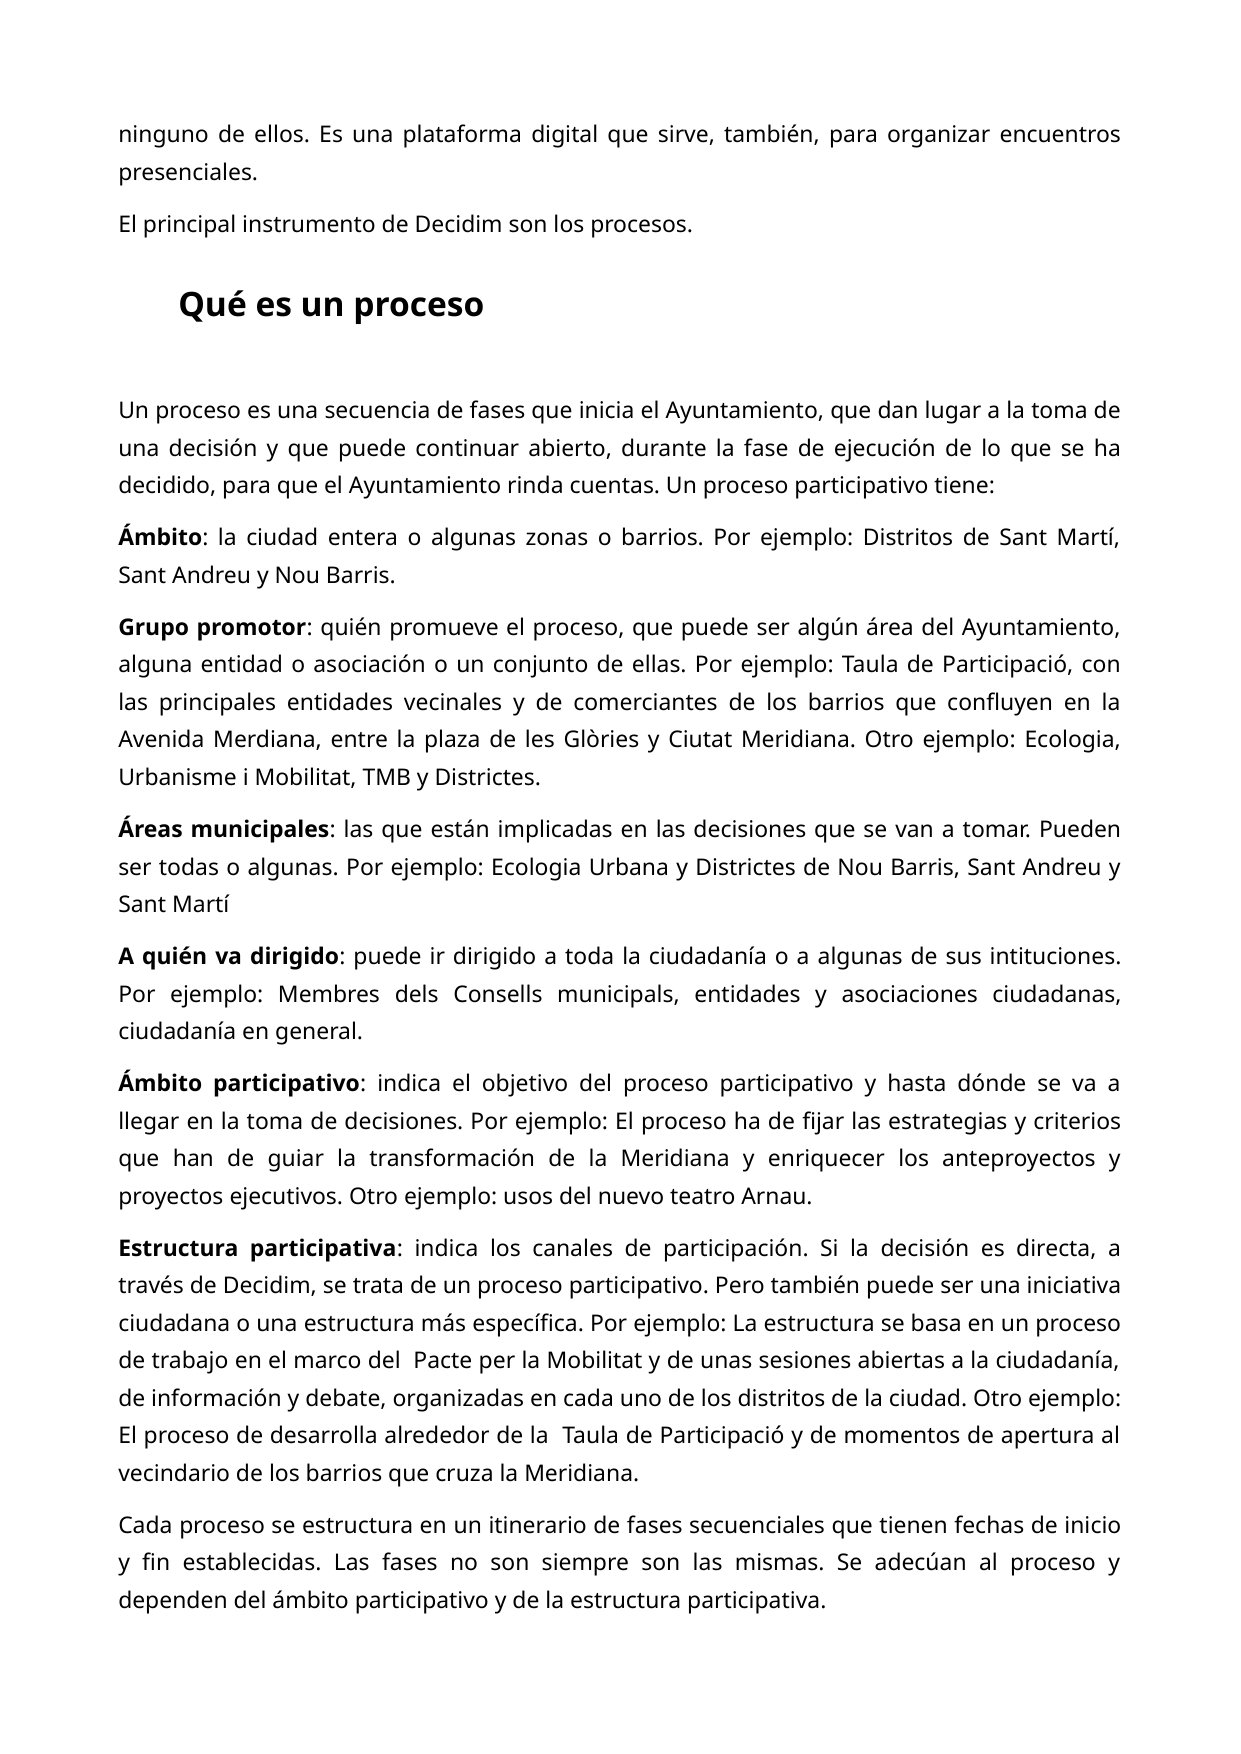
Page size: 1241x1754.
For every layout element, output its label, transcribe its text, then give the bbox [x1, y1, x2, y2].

text A quién va dirigido: puede ir dirigido a toda la ciudadanía o a algunas de sus intituciones. Por ejemplo: Membres dels Consells municipals, entidades y asociaciones ciudadanas, ciudadanía en general. [118, 940, 1122, 1046]
text Estructura participativa: indica los canales de participación. Si la decisión es directa, a través de Decidim, se trata de un proceso participativo. Pero también puede ser una iniciativa ciudadana o una estructura más específica. Por ejemplo: La estructura se basa en un proceso de trabajo en el marco del Pacte per la Mobilitat y de unas sesiones abiertas a la ciudadanía, de información y debate, organizadas en cada uno de los distritos de la ciudad. Otro ejemplo: El proceso de desarrolla alrededor de la Taula de Participació y de momentos de apertura al vecindario de los barrios que cruza la Meridiana. [118, 1232, 1122, 1488]
text Ámbito participativo: indica el objetivo del proceso participativo y hasta dónde se va a llegar en la toma de decisiones. Por ejemplo: El proceso ha de fijar las estrategias y criterios que han de guiar la transformación de la Meridiana y enriquecer los anteproyectos y proyectos ejecutivos. Otro ejemplo: usos del nuevo teatro Arnau. [118, 1067, 1122, 1211]
text Grupo promotor: quién promueve el proceso, que puede ser algún área del Ayuntamiento, alguna entidad o asociación o un conjunto de ellas. Por ejemplo: Taula de Participació, con las principales entidades vecinales y de comerciantes de los barrios que confluyen en la Avenida Merdiana, entre la plaza de les Glòries y Ciutat Meridiana. Otro ejemplo: Ecologia, Urbanisme i Mobilitat, TMB y Districtes. [118, 611, 1122, 792]
text Áreas municipales: las que están implicadas en las decisiones que se van a tomar. Pueden ser todas o algunas. Por ejemplo: Ecologia Urbana y Districtes de Nou Barris, Sant Andreu y Sant Martí [118, 813, 1122, 919]
text El principal instrumento de Decidim son los procesos. [118, 208, 1122, 239]
text Ámbito: la ciudad entera o algunas zonas o barrios. Por ejemplo: Distritos de Sant Martí, Sant Andreu y Nou Barris. [118, 521, 1122, 590]
subtitle Qué es un proceso [118, 281, 1122, 326]
text ninguno de ellos. Es una plataforma digital que sirve, también, para organizar encuentros presenciales. [118, 118, 1122, 187]
text Cada proceso se estructura en un itinerario de fases secuenciales que tienen fechas de inicio y fin establecidas. Las fases no son siempre son las mismas. Se adecúan al proceso y dependen del ámbito participativo y de la estructura participativa. [118, 1509, 1122, 1615]
text Un proceso es una secuencia de fases que inicia el Ayuntamiento, que dan lugar a la toma de una decisión y que puede continuar abierto, durante la fase de ejecución de lo que se ha decidido, para que el Ayuntamiento rinda cuentas. Un proceso participativo tiene: [118, 394, 1122, 501]
